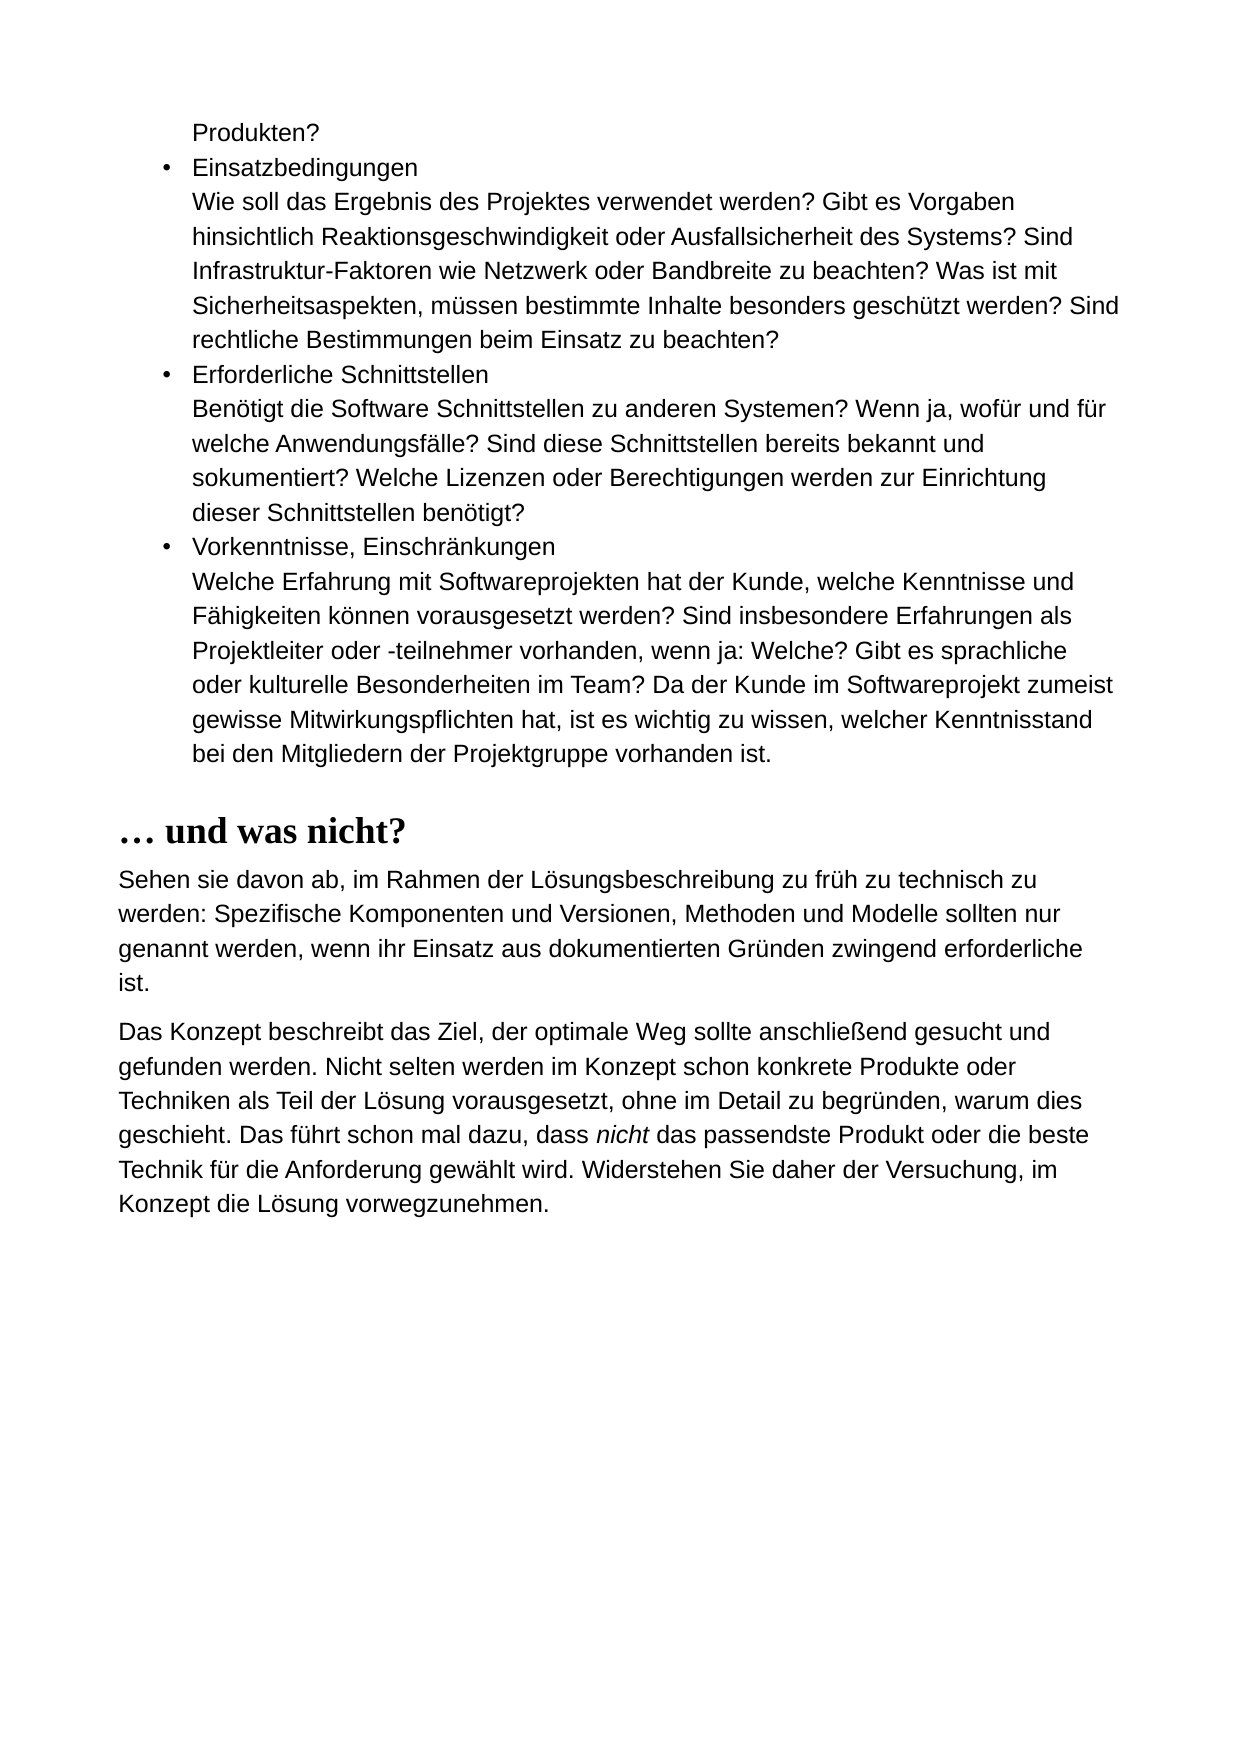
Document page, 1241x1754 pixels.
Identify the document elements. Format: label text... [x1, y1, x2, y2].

list Produkten? [162, 118, 1122, 147]
list Erforderliche Schnittstellen Benötigt die Software Schnittstellen zu anderen Systemen? Wenn ja, wofür und für welche Anwendungsfälle? Sind diese Schnittstellen bereits bekannt und sokumentiert? Welche Lizenzen oder Berechtigungen werden zur Einrichtung dieser Schnittstellen benötigt? [162, 359, 1122, 526]
text Sehen sie davon ab, im Rahmen der Lösungsbeschreibung zu früh zu technisch zu werden: Spezifische Komponenten und Versionen, Methoden und Modelle sollten nur genannt werden, wenn ihr Einsatz aus dokumentierten Gründen zwingend erforderliche ist. [118, 864, 1122, 997]
list Einsatzbedingungen Wie soll das Ergebnis des Projektes verwendet werden? Gibt es Vorgaben hinsichtlich Reaktionsgeschwindigkeit oder Ausfallsicherheit des Systems? Sind Infrastruktur-Faktoren wie Netzwerk oder Bandbreite zu beachten? Was ist mit Sicherheitsaspekten, müssen bestimmte Inhalte besonders geschützt werden? Sind rechtliche Bestimmungen beim Einsatz zu beachten? [162, 153, 1122, 354]
list Vorkenntnisse, Einschränkungen Welche Erfahrung mit Softwareprojekten hat der Kunde, welche Kenntnisse und Fähigkeiten können vorausgesetzt werden? Sind insbesondere Erfahrungen als Projektleiter oder -teilnehmer vorhanden, wenn ja: Welche? Gibt es sprachliche oder kulturelle Besonderheiten im Team? Da der Kunde im Softwareprojekt zumeist gewisse Mitwirkungspflichten hat, ist es wichtig zu wissen, welcher Kenntnisstand bei den Mitgliedern der Projektgruppe vorhanden ist. [162, 532, 1122, 768]
subtitle … und was nicht? [118, 809, 1122, 852]
text Das Konzept beschreibt das Ziel, der optimale Weg sollte anschließend gesucht und gefunden werden. Nicht selten werden im Konzept schon konkrete Produkte oder Techniken als Teil der Lösung vorausgesetzt, ohne im Detail zu begründen, warum dies geschieht. Das führt schon mal dazu, dass nicht das passendste Produkt oder die beste Technik für die Anforderung gewählt wird. Widerstehen Sie daher der Versuchung, im Konzept die Lösung vorwegzunehmen. [118, 1017, 1122, 1218]
